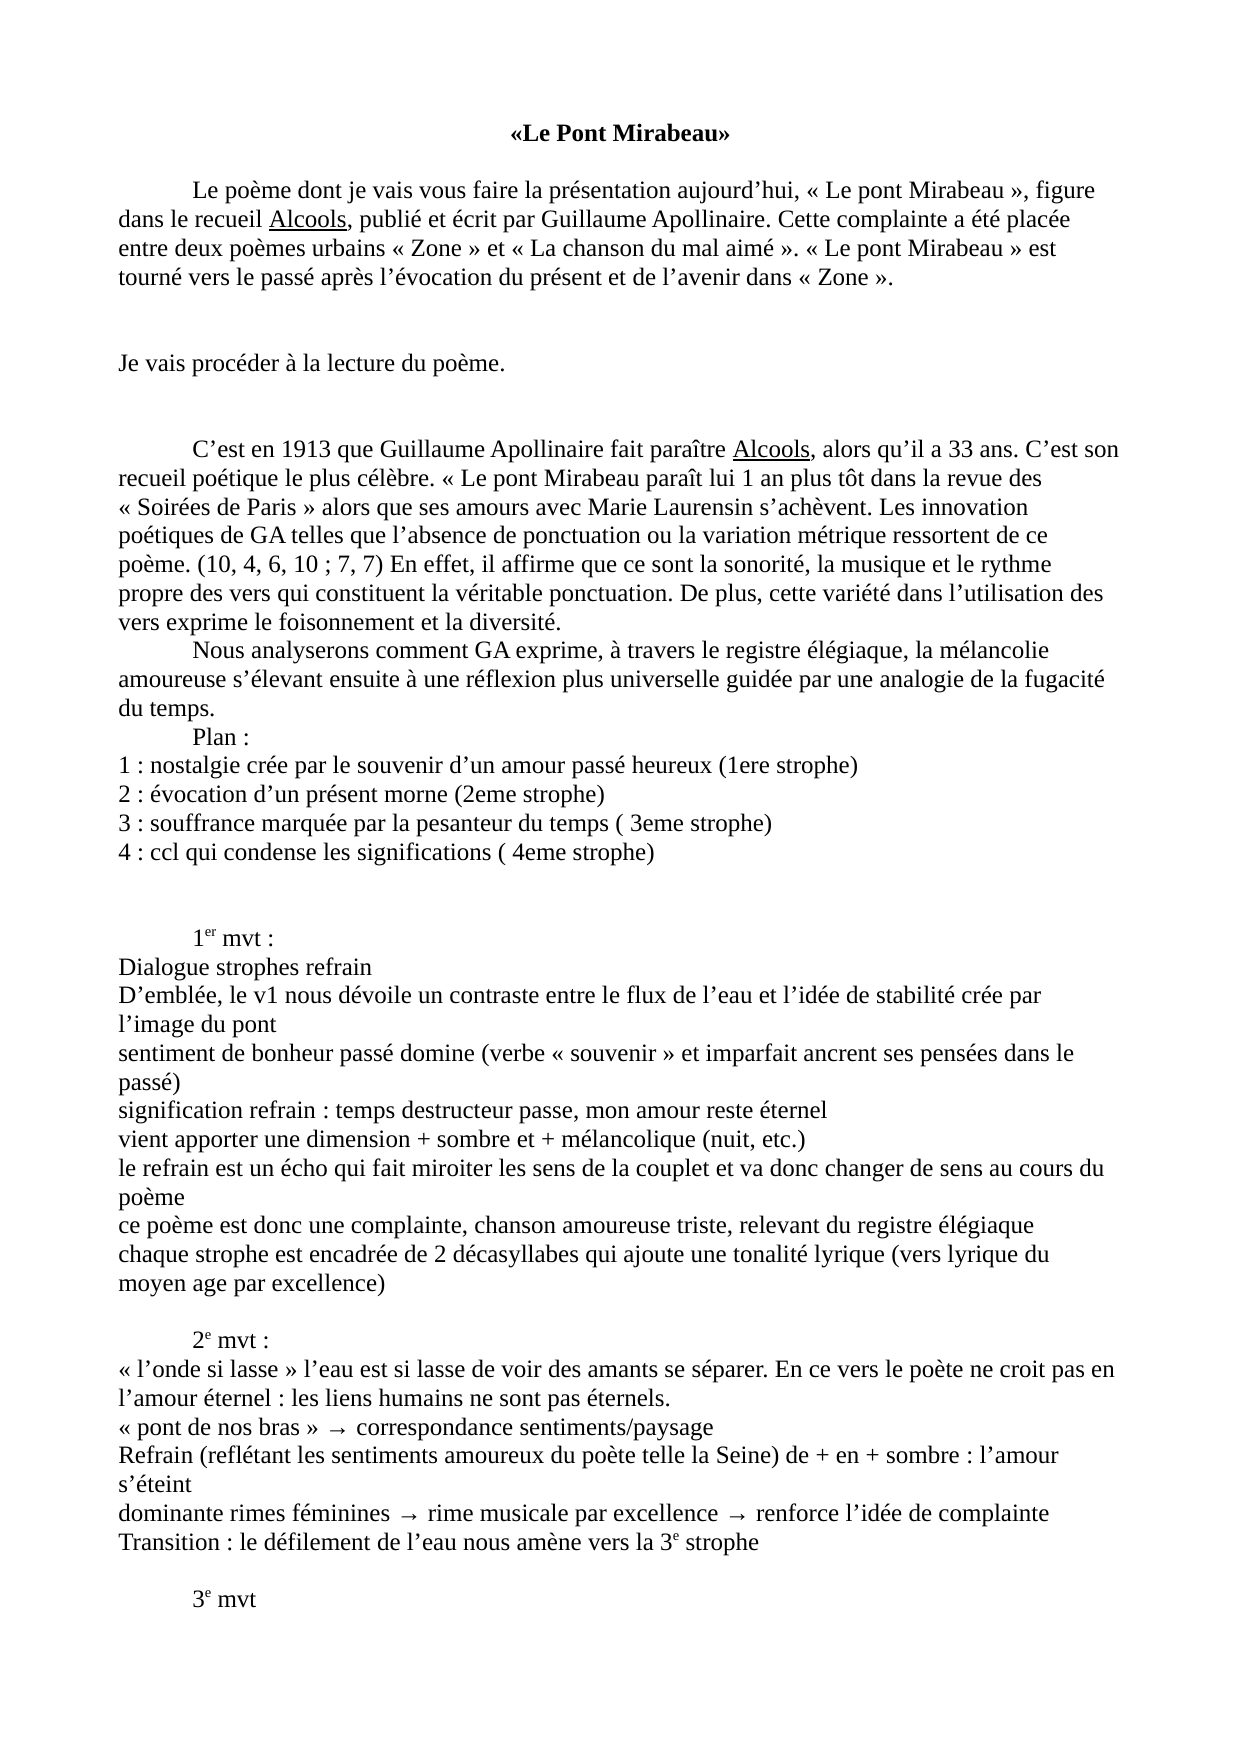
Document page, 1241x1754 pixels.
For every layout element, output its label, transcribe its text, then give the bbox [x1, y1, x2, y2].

text «Le Pont Mirabeau» [118, 118, 1122, 147]
text Plan : [118, 722, 1122, 751]
text « l’onde si lasse » l’eau est si lasse de voir des amants se séparer. En ce vers le poète ne croit pas en l’amour éternel : les liens humains ne sont pas éternels. [118, 1354, 1122, 1412]
text 3 : souffrance marquée par la pesanteur du temps ( 3eme strophe) [118, 808, 1122, 837]
text dominante rimes féminines → rime musicale par excellence → renforce l’idée de complainte [118, 1498, 1122, 1527]
text « pont de nos bras » → correspondance sentiments/paysage [118, 1412, 1122, 1441]
text ce poème est donc une complainte, chanson amoureuse triste, relevant du registre élégiaque [118, 1211, 1122, 1239]
text 2 : évocation d’un présent morne (2eme strophe) [118, 779, 1122, 808]
text Je vais procéder à la lecture du poème. [118, 348, 1122, 377]
text Dialogue strophes refrain [118, 952, 1122, 981]
text 3e mvt [118, 1584, 1122, 1613]
text chaque strophe est encadrée de 2 décasyllabes qui ajoute une tonalité lyrique (vers lyrique du moyen age par excellence) [118, 1239, 1122, 1297]
text 1er mvt : [118, 923, 1122, 952]
text Transition : le défilement de l’eau nous amène vers la 3e strophe [118, 1527, 1122, 1556]
text Refrain (reflétant les sentiments amoureux du poète telle la Seine) de + en + sombre : l’amour s’éteint [118, 1441, 1122, 1498]
text 2e mvt : [118, 1326, 1122, 1354]
text D’emblée, le v1 nous dévoile un contraste entre le flux de l’eau et l’idée de stabilité crée par l’image du pont [118, 981, 1122, 1038]
text Le poème dont je vais vous faire la présentation aujourd’hui, « Le pont Mirabeau », figure dans le recueil Alcools, publié et écrit par Guillaume Apollinaire. Cette complainte a été placée entre deux poèmes urbains « Zone » et « La chanson du mal aimé ». « Le pont Mirabeau » est tourné vers le passé après l’évocation du présent et de l’avenir dans « Zone ». [118, 176, 1122, 291]
text sentiment de bonheur passé domine (verbe « souvenir » et imparfait ancrent ses pensées dans le passé) [118, 1038, 1122, 1096]
text vient apporter une dimension + sombre et + mélancolique (nuit, etc.) [118, 1124, 1122, 1153]
text le refrain est un écho qui fait miroiter les sens de la couplet et va donc changer de sens au cours du poème [118, 1153, 1122, 1211]
text 1 : nostalgie crée par le souvenir d’un amour passé heureux (1ere strophe) [118, 751, 1122, 779]
text Nous analyserons comment GA exprime, à travers le registre élégiaque, la mélancolie amoureuse s’élevant ensuite à une réflexion plus universelle guidée par une analogie de la fugacité du temps. [118, 636, 1122, 722]
text C’est en 1913 que Guillaume Apollinaire fait paraître Alcools, alors qu’il a 33 ans. C’est son recueil poétique le plus célèbre. « Le pont Mirabeau paraît lui 1 an plus tôt dans la revue des « Soirées de Paris » alors que ses amours avec Marie Laurensin s’achèvent. Les innovation poétiques de GA telles que l’absence de ponctuation ou la variation métrique ressortent de ce poème. (10, 4, 6, 10 ; 7, 7) En effet, il affirme que ce sont la sonorité, la musique et le rythme propre des vers qui constituent la véritable ponctuation. De plus, cette variété dans l’utilisation des vers exprime le foisonnement et la diversité. [118, 434, 1122, 636]
text signification refrain : temps destructeur passe, mon amour reste éternel [118, 1096, 1122, 1124]
text 4 : ccl qui condense les significations ( 4eme strophe) [118, 837, 1122, 866]
